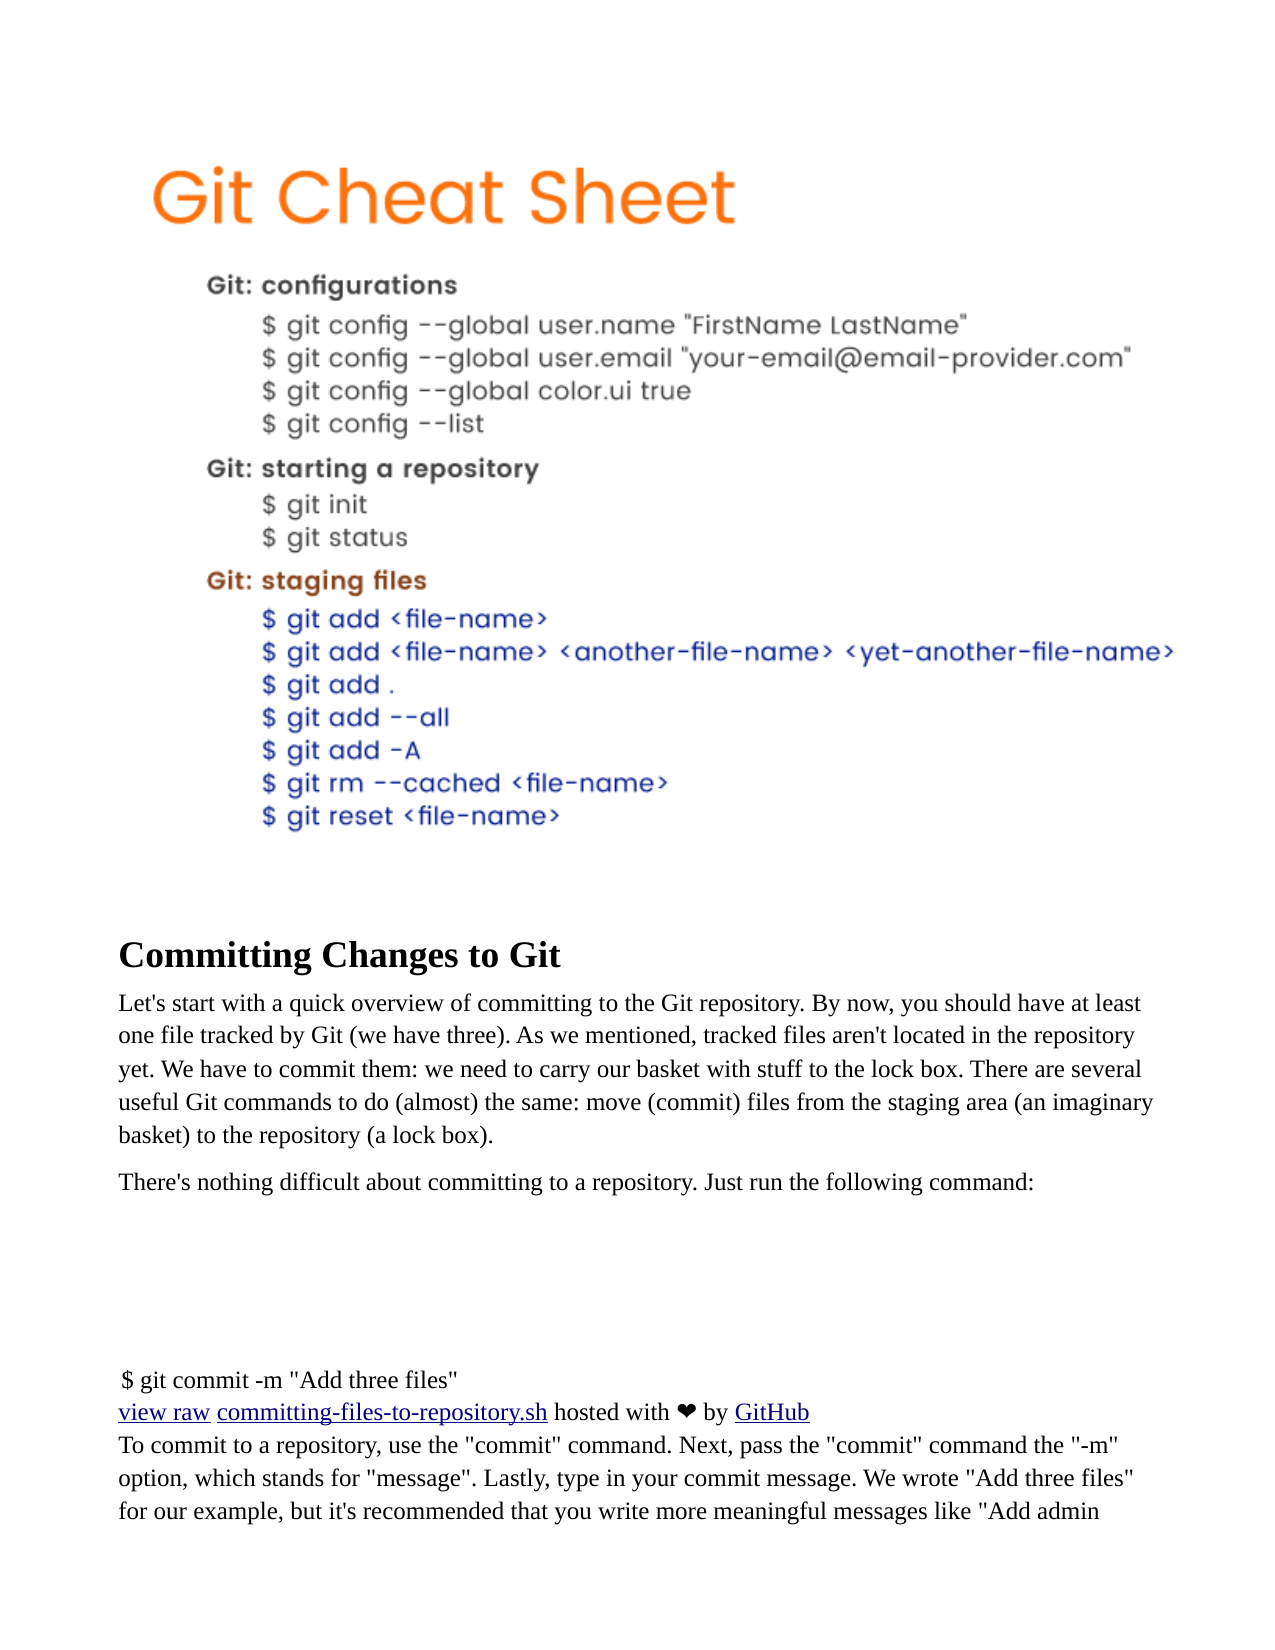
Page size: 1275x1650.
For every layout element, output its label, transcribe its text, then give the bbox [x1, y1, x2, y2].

subtitle Committing Changes to Git [118, 932, 1157, 975]
text view raw committing-files-to-repository.sh hosted with ❤ by GitHub [118, 1397, 1157, 1426]
text There's nothing difficult about committing to a repository. Just run the following command: [118, 1167, 1157, 1196]
text To commit to a repository, use the "commit" command. Next, pass the "commit" command the "-m" option, which stands for "message". Lastly, type in your commit message. We wrote "Add three files" for our example, but it's recommended that you write more meaningful messages like "Add admin [118, 1430, 1157, 1525]
text Let's start with a quick overview of committing to the Git repository. By now, you should have at least one file tracked by Git (we have three). As we mentioned, tracked files aren't located in the repository yet. We have to commit them: we need to carry our basket with stuff to the lock box. There are several useful Git commands to do (almost) the same: move (commit) files from the staging area (an imaginary basket) to the repository (a lock box). [118, 988, 1157, 1148]
table_header $ git commit -m "Add three files" [118, 1363, 471, 1397]
picture [118, 118, 1212, 887]
